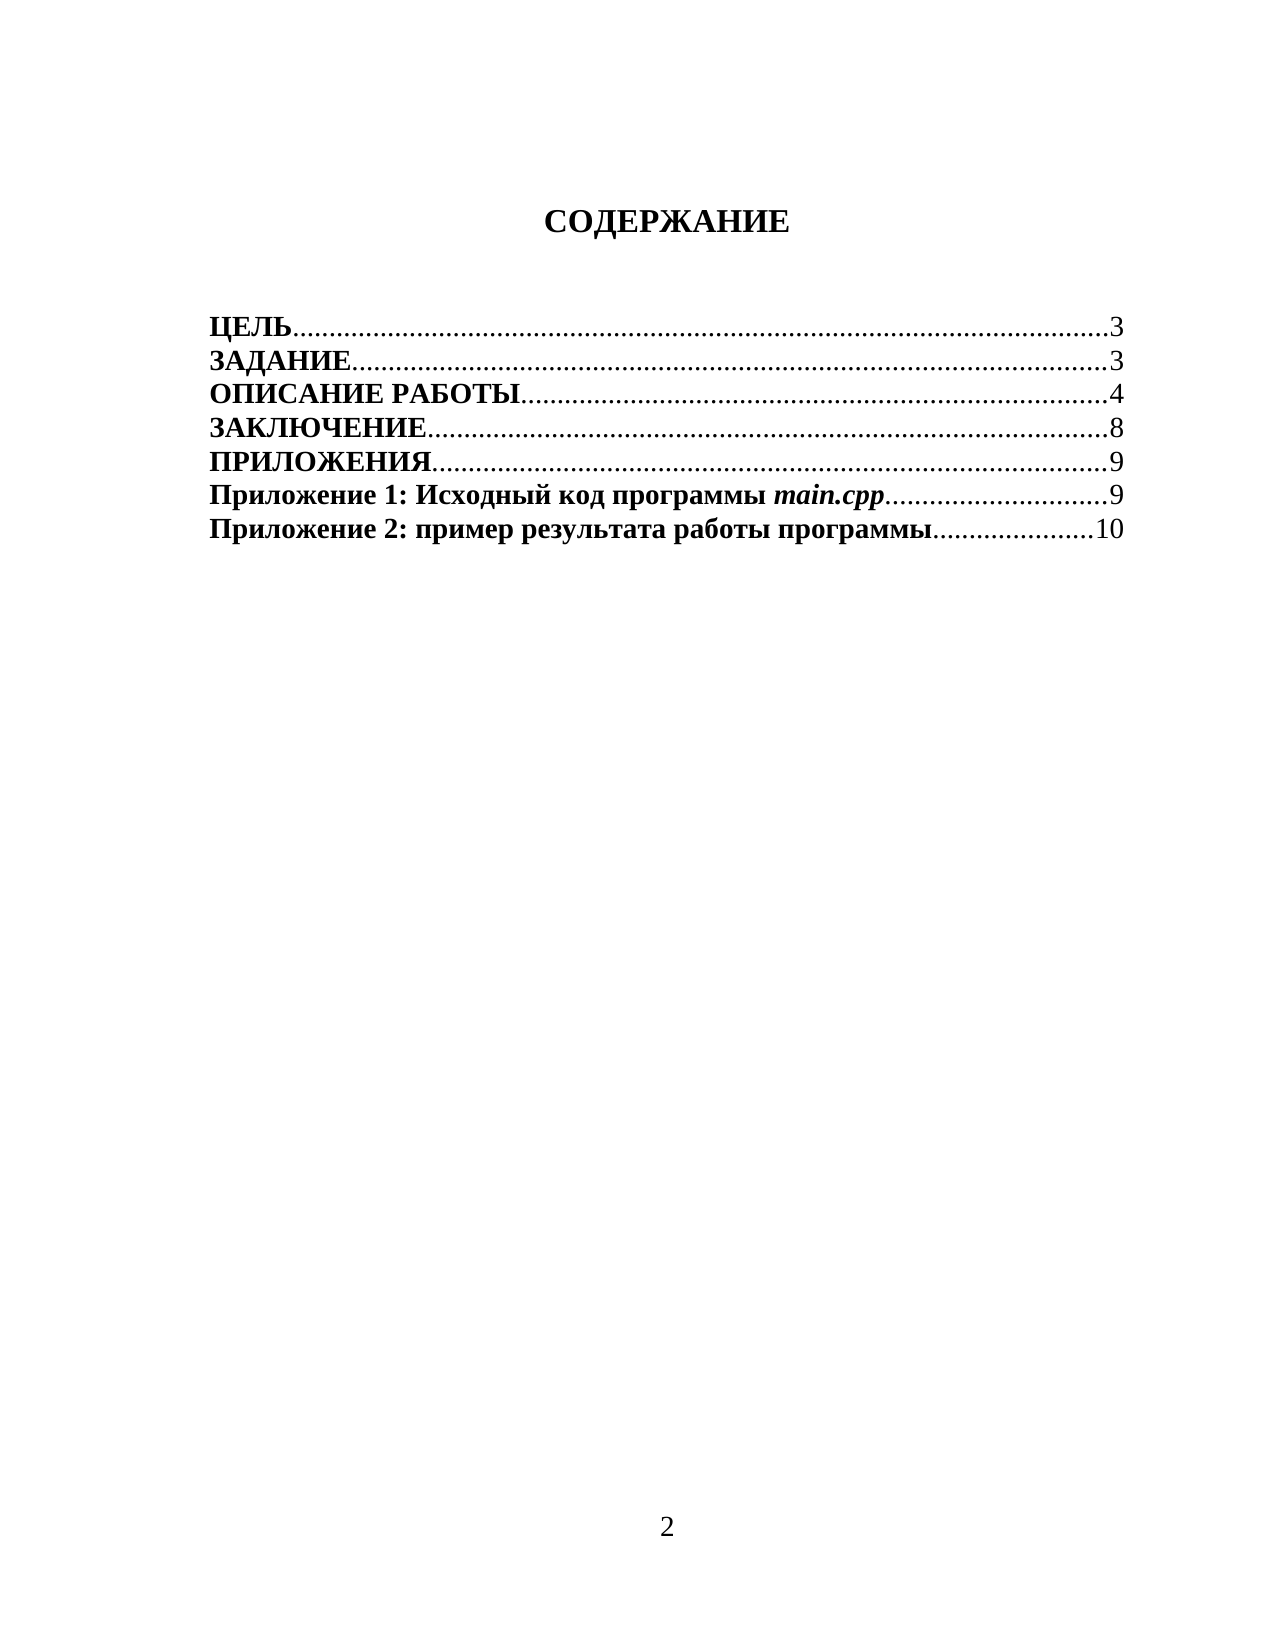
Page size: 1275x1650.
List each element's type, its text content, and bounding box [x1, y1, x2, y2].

text ЦЕЛЬ 3 [150, 309, 1125, 343]
text ПРИЛОЖЕНИЯ 9 [150, 444, 1125, 477]
text ЗАКЛЮЧЕНИЕ 8 [150, 410, 1125, 444]
text Приложение 1: Исходный код программы main.cpp 9 [150, 477, 1125, 511]
text СОДЕРЖАНИЕ [150, 201, 1125, 239]
text ЗАДАНИЕ 3 [150, 343, 1125, 377]
text ОПИСАНИЕ РАБОТЫ 4 [150, 377, 1125, 410]
text Приложение 2: пример результата работы программы 10 [150, 511, 1125, 544]
